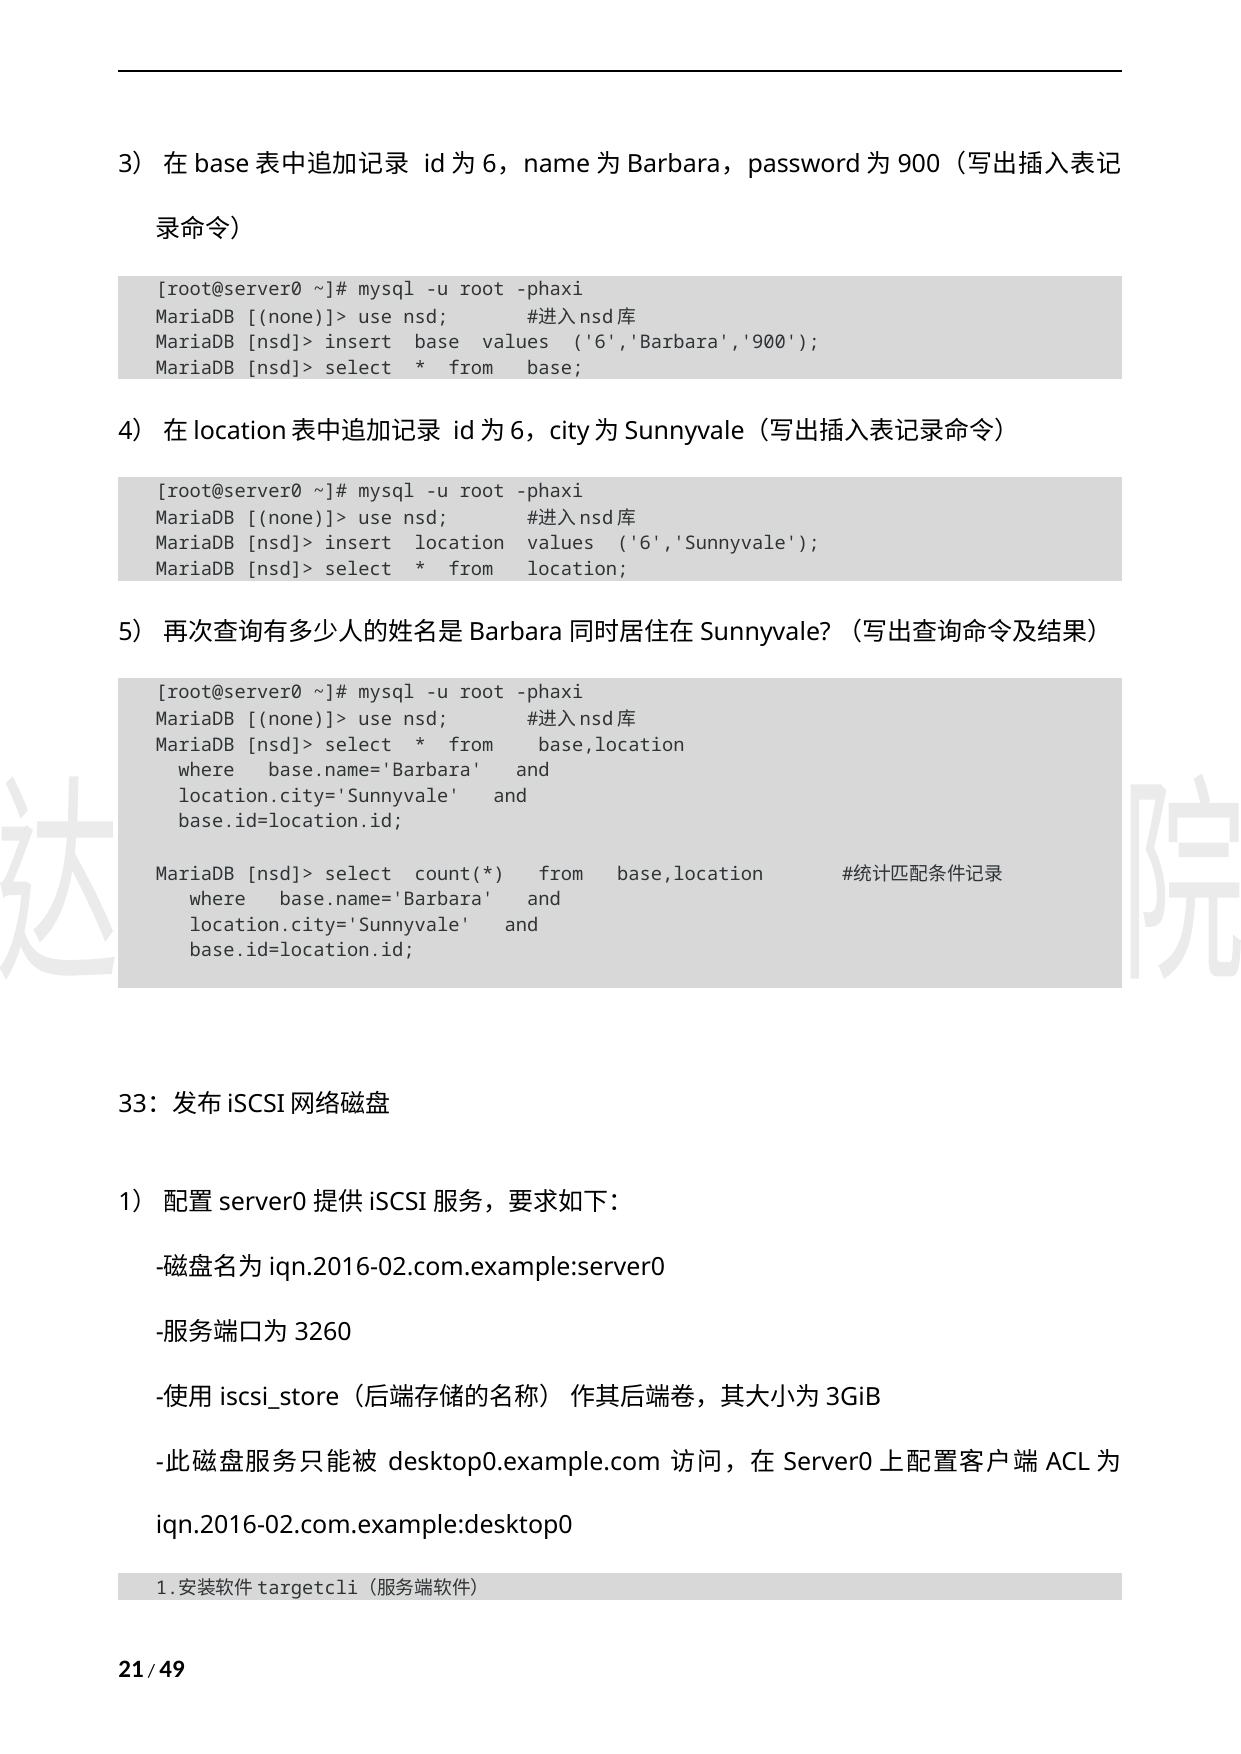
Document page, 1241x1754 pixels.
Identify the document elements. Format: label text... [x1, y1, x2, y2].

text -磁盘名为iqn.2016-02.com.example:server0 [156, 1232, 1122, 1297]
text MariaDB [nsd]> select count(*) from base,location #统计匹配条件记录 [118, 858, 1122, 886]
list 在location表中追加记录 id为6，city为Sunnyvale（写出插入表记录命令） [118, 396, 1122, 461]
text where base.name='Barbara' and [118, 756, 1122, 782]
text 33：发布iSCSI网络磁盘 [118, 1069, 1122, 1134]
list 配置 server0 提供 iSCSI 服务，要求如下： [118, 1167, 1122, 1232]
text [root@server0 ~]# mysql -u root -phaxi [118, 276, 1122, 301]
text MariaDB [nsd]> select * from base,location [118, 731, 1122, 756]
text MariaDB [nsd]> insert location values ('6','Sunnyvale'); [118, 530, 1122, 555]
text MariaDB [nsd]> insert base values ('6','Barbara','900'); [118, 328, 1122, 354]
text -使用 iscsi_store（后端存储的名称） 作其后端卷，其大小为 3GiB [156, 1362, 1122, 1427]
text MariaDB [nsd]> select * from location; [118, 555, 1122, 581]
text location.city='Sunnyvale' and [118, 911, 1122, 937]
text MariaDB [nsd]> select * from base; [118, 354, 1122, 379]
text base.id=location.id; [118, 807, 1122, 833]
text location.city='Sunnyvale' and [118, 782, 1122, 807]
text MariaDB [(none)]> use nsd; #进入nsd库 [118, 704, 1122, 731]
text where base.name='Barbara' and [118, 886, 1122, 911]
text 1.安装软件targetcli（服务端软件） [118, 1573, 1122, 1600]
text -服务端口为 3260 [156, 1297, 1122, 1362]
text -此磁盘服务只能被 desktop0.example.com 访问，在Server0上配置客户端ACL为iqn.2016-02.com.example:desktop0 [156, 1427, 1122, 1557]
text MariaDB [(none)]> use nsd; #进入nsd库 [118, 301, 1122, 328]
text [root@server0 ~]# mysql -u root -phaxi [118, 678, 1122, 704]
text [root@server0 ~]# mysql -u root -phaxi [118, 477, 1122, 502]
list 再次查询有多少人的姓名是 Barbara 同时居住在 Sunnyvale? （写出查询命令及结果） [118, 597, 1122, 662]
text base.id=location.id; [118, 937, 1122, 962]
text MariaDB [(none)]> use nsd; #进入nsd库 [118, 502, 1122, 530]
list 在base表中追加记录 id为6，name为Barbara，password为900（写出插入表记录命令） [118, 129, 1122, 259]
